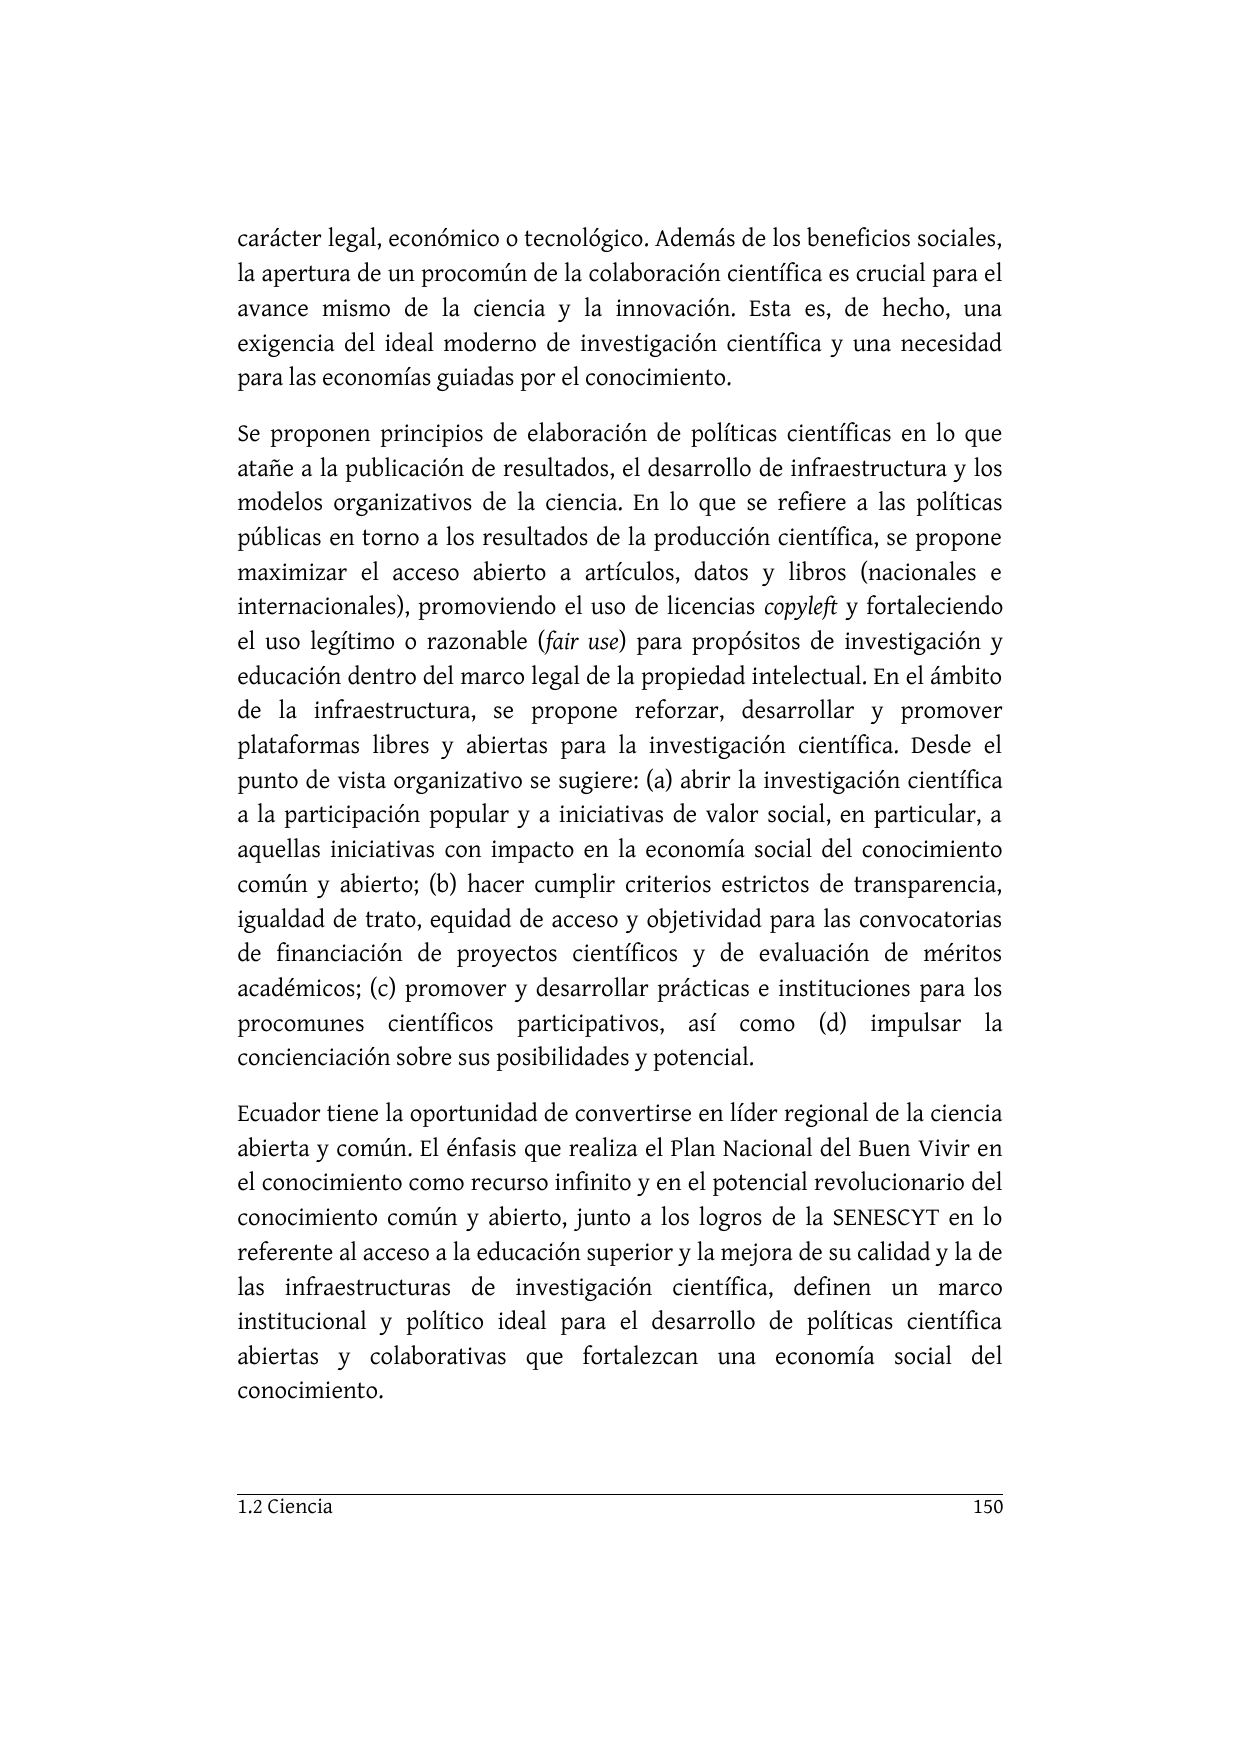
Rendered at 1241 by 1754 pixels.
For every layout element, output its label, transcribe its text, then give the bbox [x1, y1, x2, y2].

text Ecuador tiene la oportunidad de convertirse en líder regional de la ciencia abierta y común. El énfasis que realiza el Plan Nacional del Buen Vivir en el conocimiento como recurso infinito y en el potencial revolucionario del conocimiento común y abierto, junto a los logros de la SENESCYT en lo referente al acceso a la educación superior y la mejora de su calidad y la de las infraestructuras de investigación científica, definen un marco institucional y político ideal para el desarrollo de políticas científica abiertas y colaborativas que fortalezcan una economía social del conocimiento. [237, 1099, 1003, 1406]
text Se proponen principios de elaboración de políticas científicas en lo que atañe a la publicación de resultados, el desarrollo de infraestructura y los modelos organizativos de la ciencia. En lo que se refiere a las políticas públicas en torno a los resultados de la producción científica, se propone maximizar el acceso abierto a artículos, datos y libros (nacionales e internacionales), promoviendo el uso de licencias copyleft y fortaleciendo el uso legítimo o razonable (fair use) para propósitos de investigación y educación dentro del marco legal de la propiedad intelectual. En el ámbito de la infraestructura, se propone reforzar, desarrollar y promover plataformas libres y abiertas para la investigación científica. Desde el punto de vista organizativo se sugiere: (a) abrir la investigación científica a la participación popular y a iniciativas de valor social, en particular, a aquellas iniciativas con impacto en la economía social del conocimiento común y abierto; (b) hacer cumplir criterios estrictos de transparencia, igualdad de trato, equidad de acceso y objetividad para las convocatorias de financiación de proyectos científicos y de evaluación de méritos académicos; (c) promover y desarrollar prácticas e instituciones para los procomunes científicos participativos, así como (d) impulsar la concienciación sobre sus posibilidades y potencial. [237, 419, 1003, 1073]
text carácter legal, económico o tecnológico. Además de los beneficios sociales, la apertura de un procomún de la colaboración científica es crucial para el avance mismo de la ciencia y la innovación. Esta es, de hecho, una exigencia del ideal moderno de investigación científica y una necesidad para las economías guiadas por el conocimiento. [237, 225, 1003, 393]
